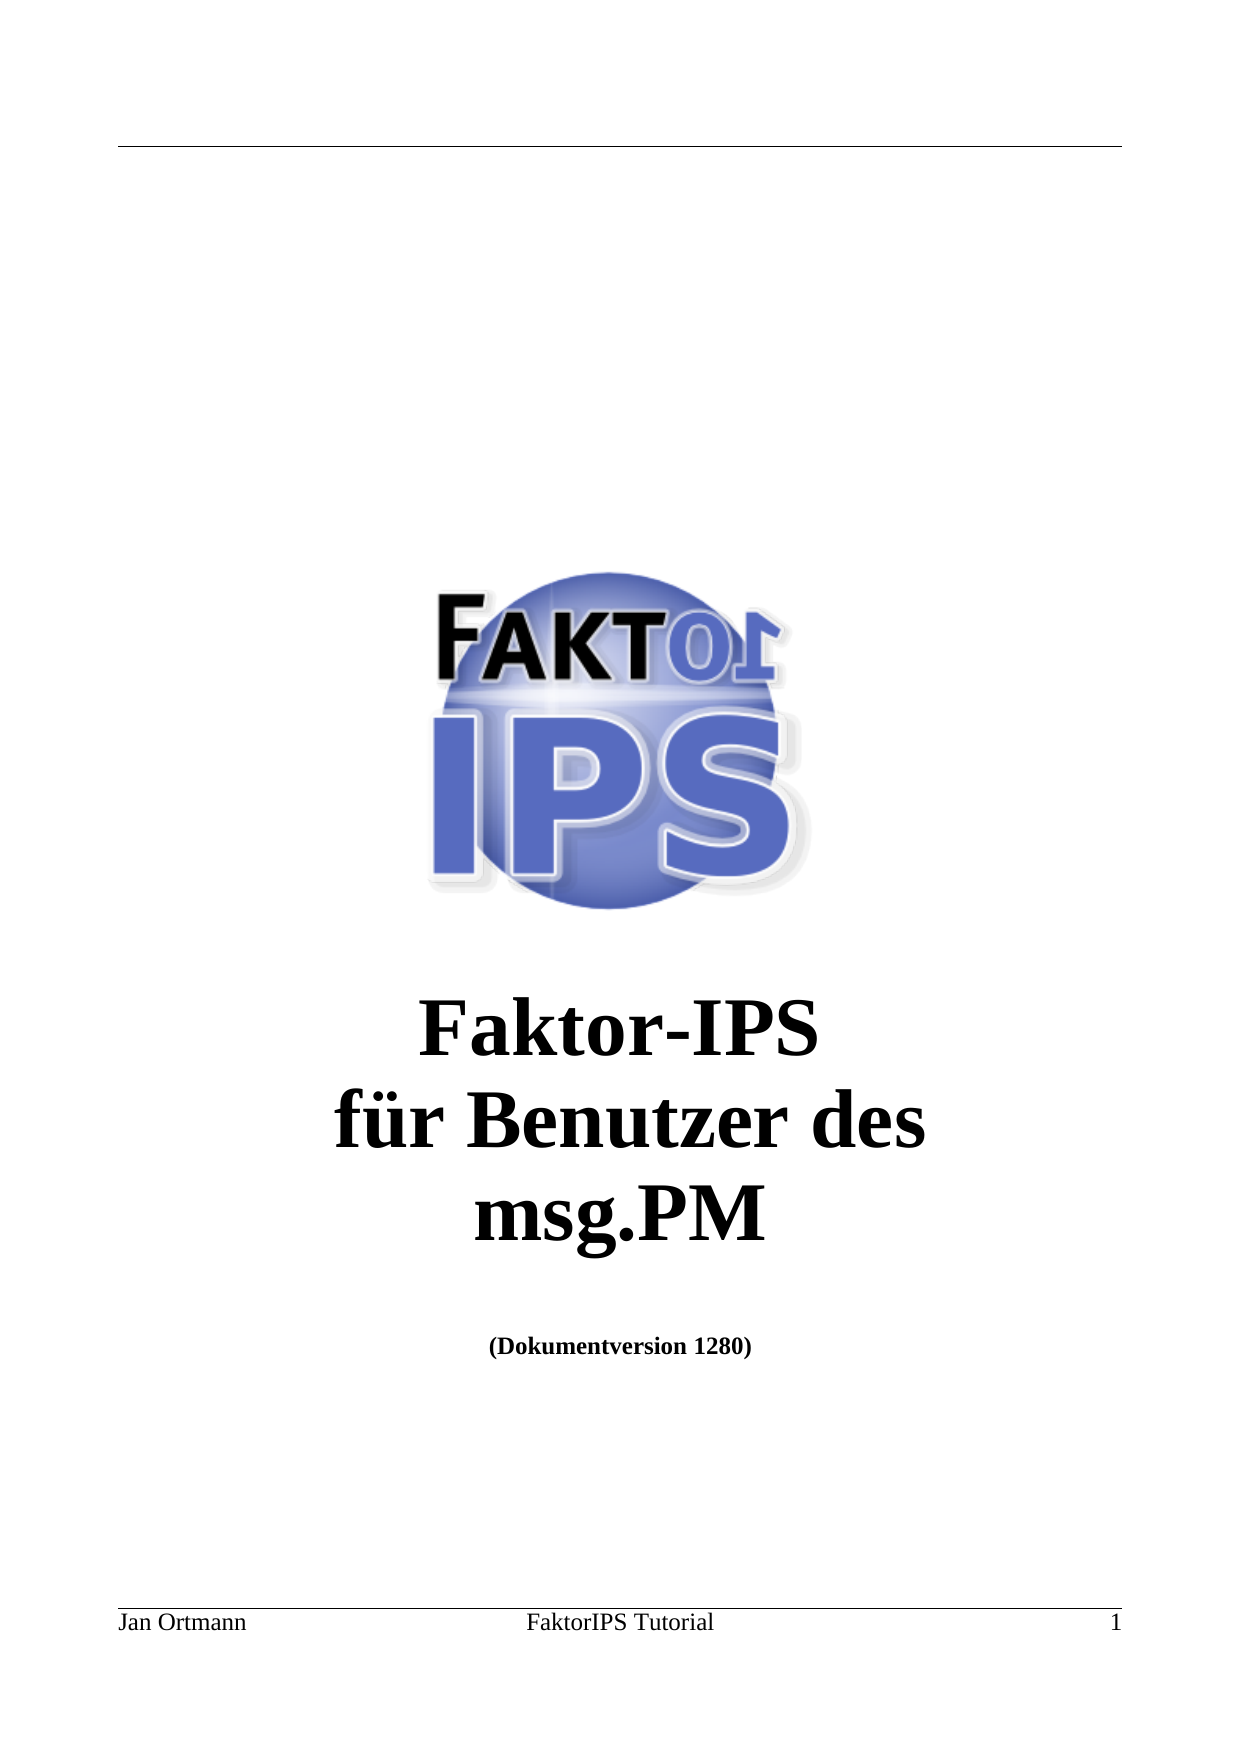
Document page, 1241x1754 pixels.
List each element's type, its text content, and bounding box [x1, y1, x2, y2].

picture [424, 544, 816, 936]
text (Dokumentversion 1279) [118, 1332, 1122, 1360]
text für Benutzer des [118, 1074, 1122, 1166]
text Faktor-IPS [118, 981, 1122, 1074]
text msg.PM [118, 1166, 1122, 1258]
